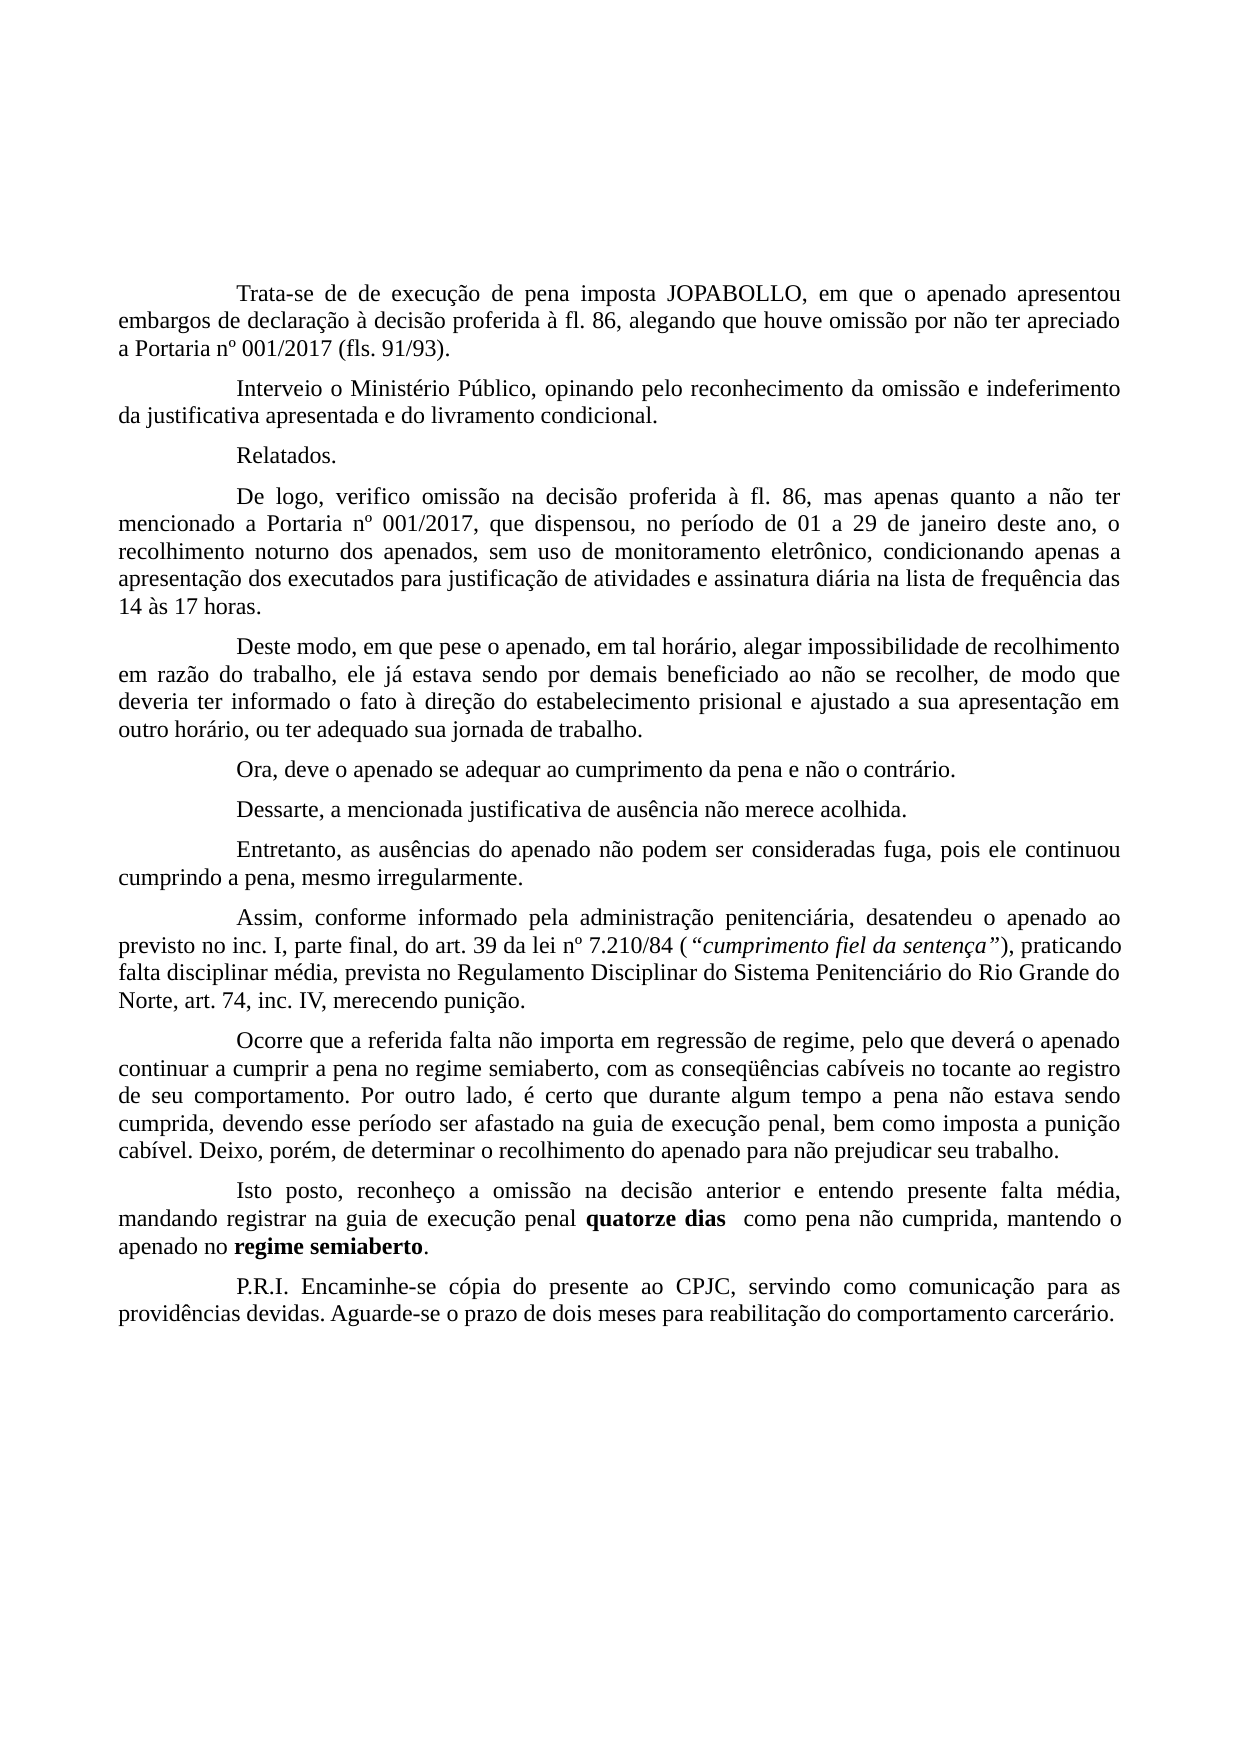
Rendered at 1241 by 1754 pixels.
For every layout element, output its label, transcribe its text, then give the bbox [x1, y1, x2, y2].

text Assim, conforme informado pela administração penitenciária, desatendeu o apenado ao previsto no inc. I, parte final, do art. 39 da lei nº 7.210/84 (“cumprimento fiel da sentença”), praticando falta disciplinar média, prevista no Regulamento Disciplinar do Sistema Penitenciário do Rio Grande do Norte, art. 74, inc. IV, merecendo punição. [118, 903, 1122, 1013]
text Deste modo, em que pese o apenado, em tal horário, alegar impossibilidade de recolhimento em razão do trabalho, ele já estava sendo por demais beneficiado ao não se recolher, de modo que deveria ter informado o fato à direção do estabelecimento prisional e ajustado a sua apresentação em outro horário, ou ter adequado sua jornada de trabalho. [118, 632, 1122, 743]
text Isto posto, reconheço a omissão na decisão anterior e entendo presente falta média, mandando registrar na guia de execução penal quatorze dias como pena não cumprida, mantendo o apenado no regime semiaberto. [118, 1176, 1122, 1259]
text Ocorre que a referida falta não importa em regressão de regime, pelo que deverá o apenado continuar a cumprir a pena no regime semiaberto, com as conseqüências cabíveis no tocante ao registro de seu comportamento. Por outro lado, é certo que durante algum tempo a pena não estava sendo cumprida, devendo esse período ser afastado na guia de execução penal, bem como imposta a punição cabível. Deixo, porém, de determinar o recolhimento do apenado para não prejudicar seu trabalho. [118, 1026, 1122, 1164]
text Dessarte, a mencionada justificativa de ausência não merece acolhida. [118, 795, 1122, 823]
text Interveio o Ministério Público, opinando pelo reconhecimento da omissão e indeferimento da justificativa apresentada e do livramento condicional. [118, 374, 1122, 429]
text Entretanto, as ausências do apenado não podem ser consideradas fuga, pois ele continuou cumprindo a pena, mesmo irregularmente. [118, 835, 1122, 891]
text P.R.I. Encaminhe-se cópia do presente ao CPJC, servindo como comunicação para as providências devidas. Aguarde-se o prazo de dois meses para reabilitação do comportamento carcerário. [118, 1272, 1122, 1327]
text Relatados. [118, 442, 1122, 469]
text Ora, deve o apenado se adequar ao cumprimento da pena e não o contrário. [118, 755, 1122, 783]
text Trata-se de de execução de pena imposta JOPABOLLO, em que o apenado apresentou embargos de declaração à decisão proferida à fl. 86, alegando que houve omissão por não ter apreciado a Portaria nº 001/2017 (fls. 91/93). [118, 278, 1122, 361]
text De logo, verifico omissão na decisão proferida à fl. 86, mas apenas quanto a não ter mencionado a Portaria nº 001/2017, que dispensou, no período de 01 a 29 de janeiro deste ano, o recolhimento noturno dos apenados, sem uso de monitoramento eletrônico, condicionando apenas a apresentação dos executados para justificação de atividades e assinatura diária na lista de frequência das 14 às 17 horas. [118, 482, 1122, 620]
